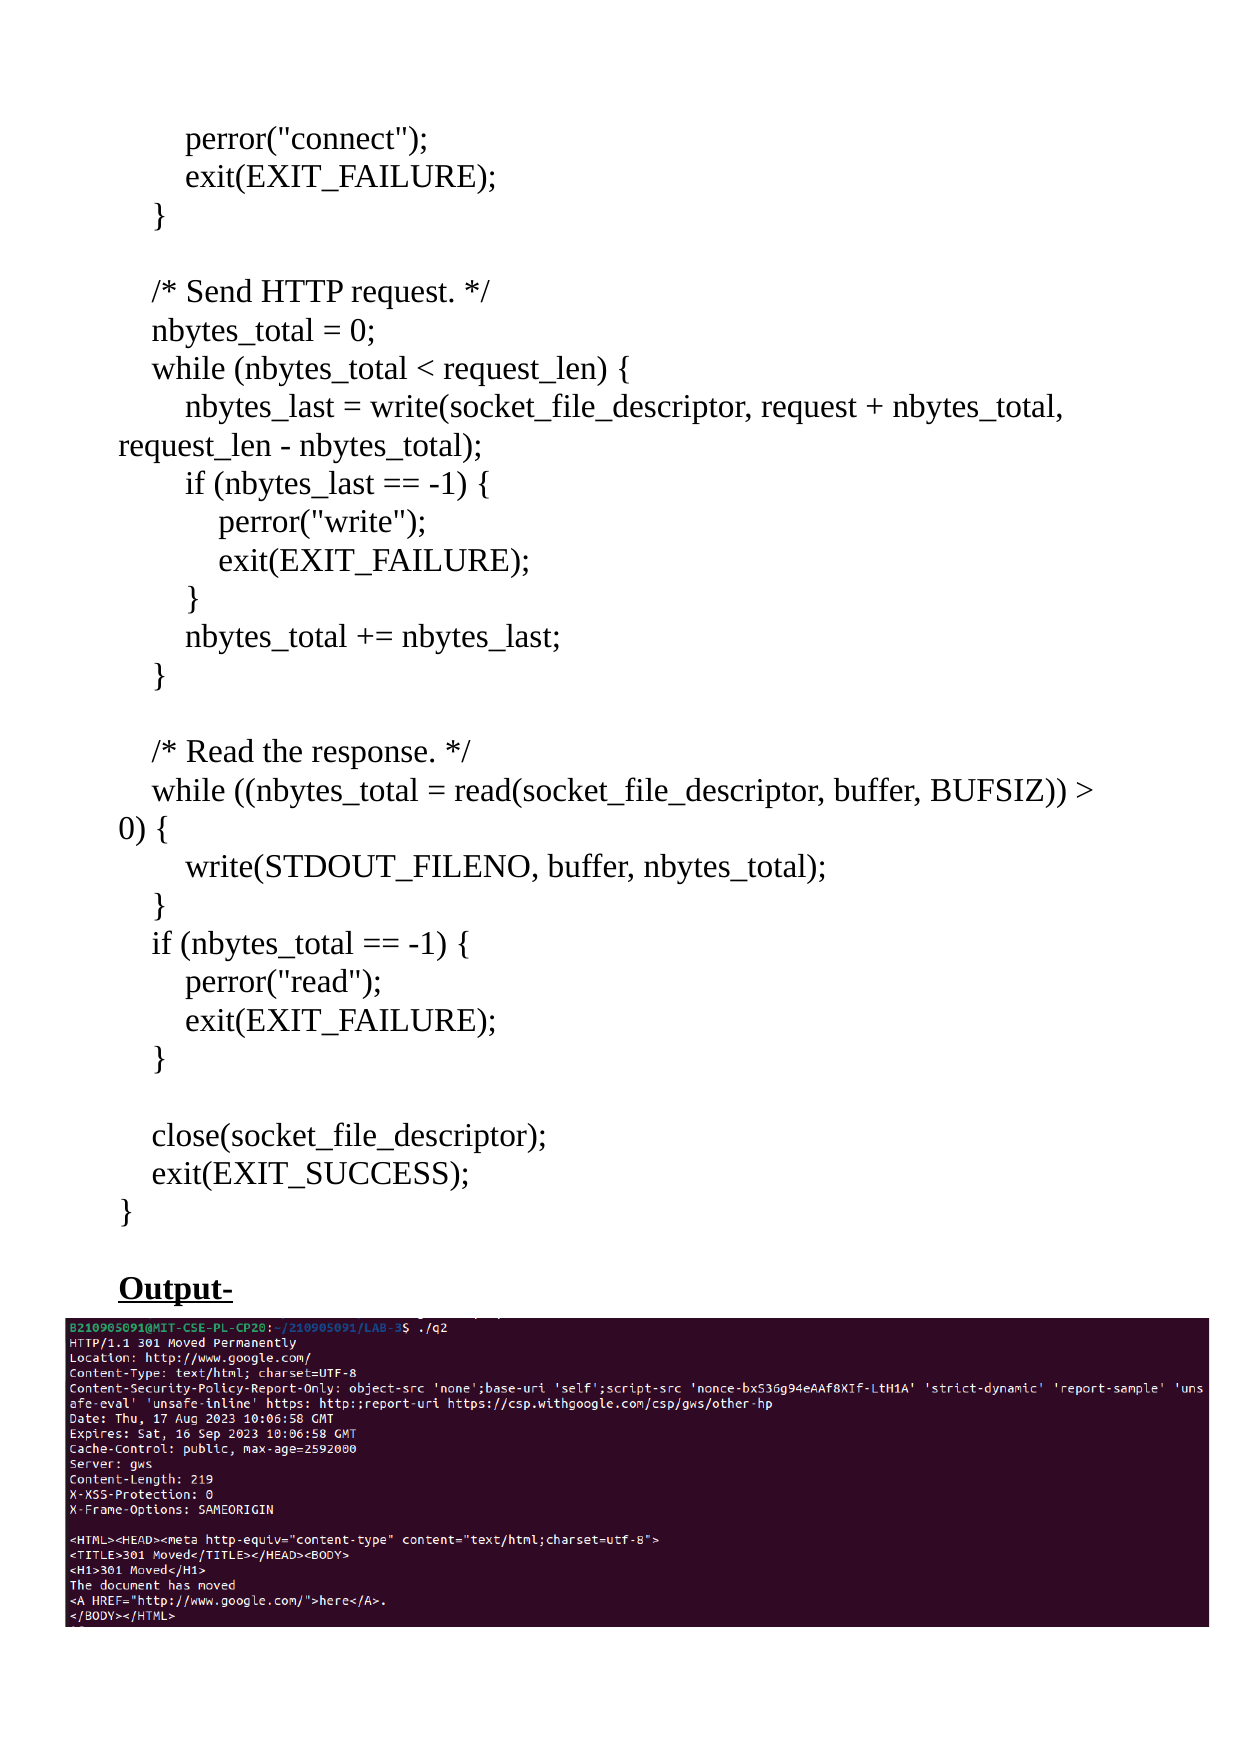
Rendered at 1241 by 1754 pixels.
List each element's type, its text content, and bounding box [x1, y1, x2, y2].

text exit(EXIT_FAILURE); [118, 156, 1122, 195]
text /* Read the response. */ [118, 731, 1122, 770]
text perror("connect"); [118, 118, 1122, 156]
text perror("write"); [118, 501, 1122, 540]
text close(socket_file_descriptor); [118, 1115, 1122, 1153]
text perror("read"); [118, 961, 1122, 1000]
text } [118, 1038, 1122, 1076]
text } [118, 578, 1122, 616]
text exit(EXIT_FAILURE); [118, 540, 1122, 578]
text if (nbytes_total == -1) { [118, 923, 1122, 961]
text Output- [118, 1268, 1122, 1306]
text exit(EXIT_SUCCESS); [118, 1153, 1122, 1191]
text write(STDOUT_FILENO, buffer, nbytes_total); [118, 846, 1122, 885]
text nbytes_total = 0; [118, 310, 1122, 348]
text } [118, 195, 1122, 233]
text nbytes_last = write(socket_file_descriptor, request + nbytes_total, request_len - nbytes_total); [118, 386, 1122, 463]
text } [118, 885, 1122, 923]
text while (nbytes_total < request_len) { [118, 348, 1122, 386]
text } [118, 655, 1122, 693]
text while ((nbytes_total = read(socket_file_descriptor, buffer, BUFSIZ)) > 0) { [118, 770, 1122, 846]
picture [65, 1318, 1210, 1627]
text if (nbytes_last == -1) { [118, 463, 1122, 501]
text exit(EXIT_FAILURE); [118, 1000, 1122, 1038]
text } [118, 1191, 1122, 1230]
text nbytes_total += nbytes_last; [118, 616, 1122, 655]
text /* Send HTTP request. */ [118, 271, 1122, 310]
